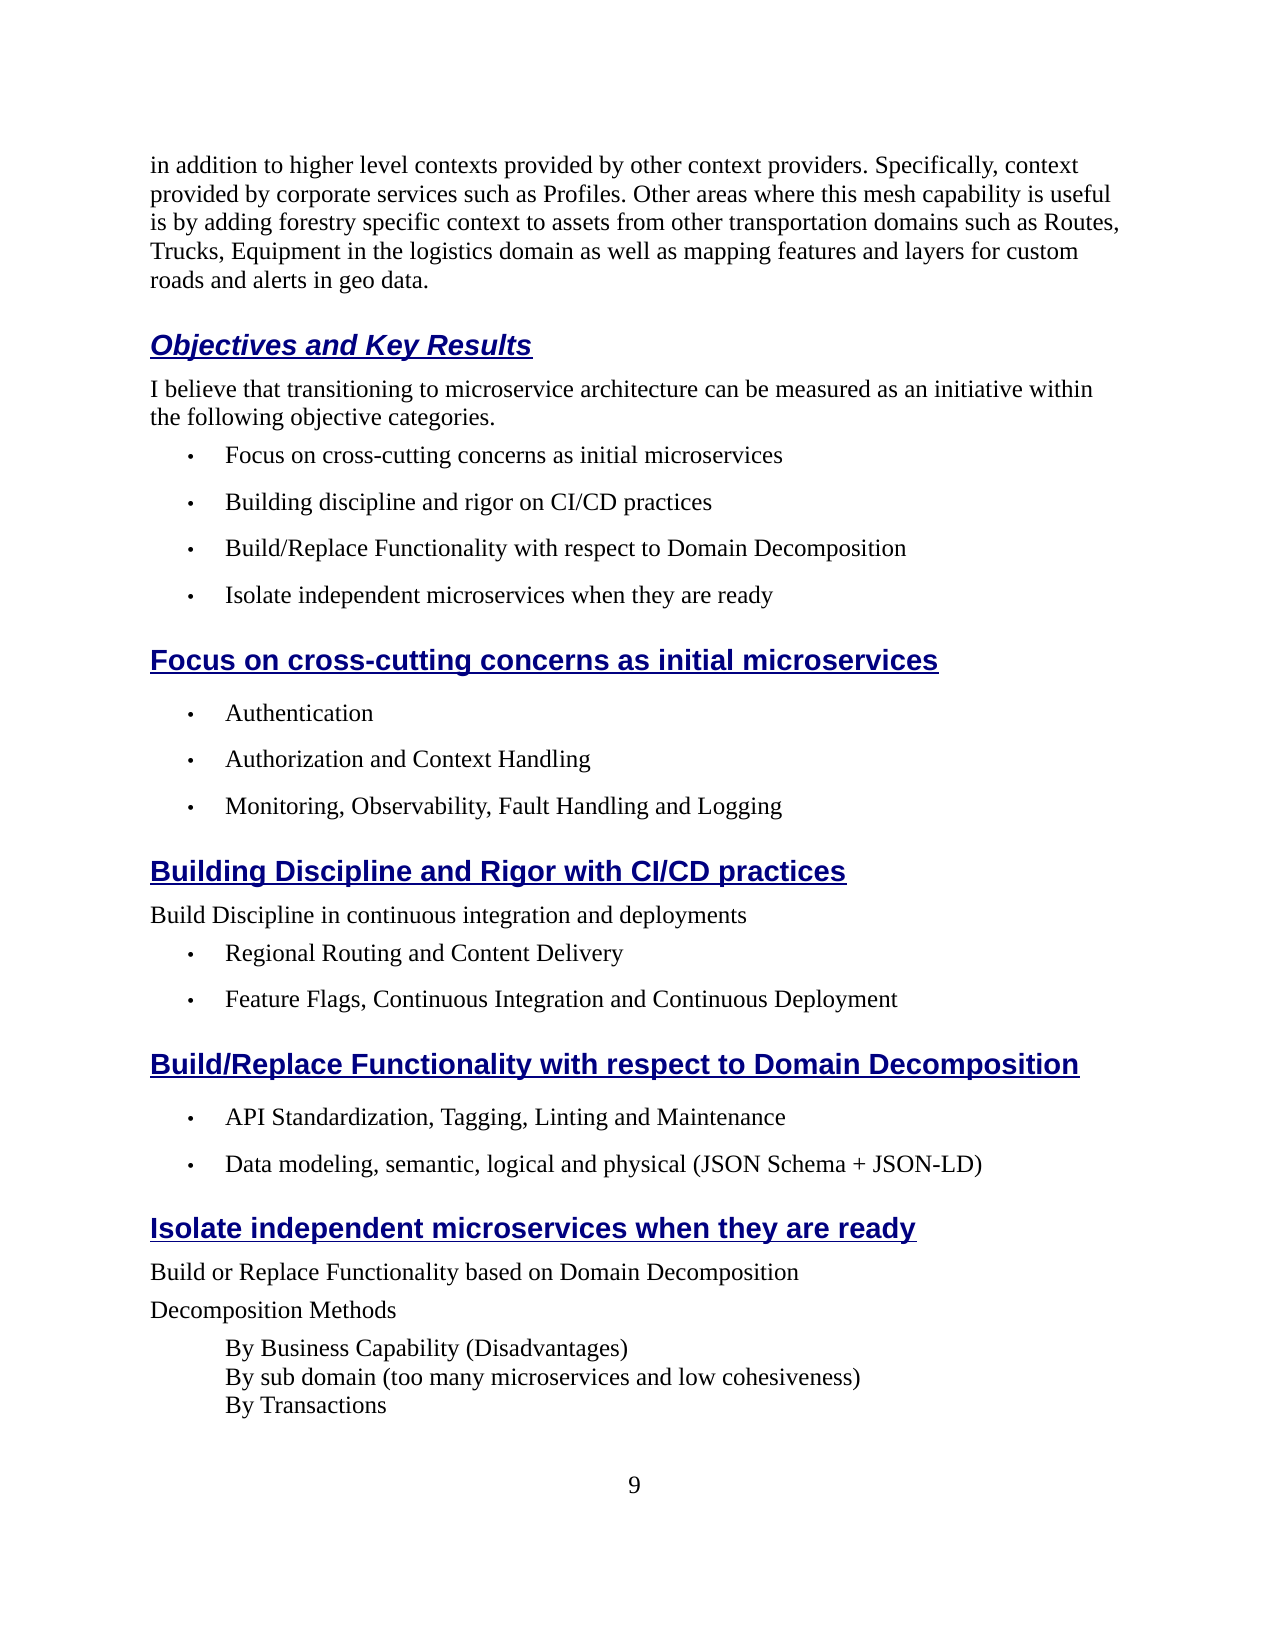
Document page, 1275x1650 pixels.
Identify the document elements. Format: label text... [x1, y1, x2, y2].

subtitle Building Discipline and Rigor with CI/CD practices [150, 854, 1125, 887]
list API Standardization, Tagging, Linting and Maintenance [187, 1102, 1125, 1131]
text I believe that transitioning to microservice architecture can be measured as an initiative within the following objective categories. [150, 374, 1125, 431]
list Regional Routing and Content Delivery [187, 938, 1125, 966]
list Monitoring, Observability, Fault Handling and Logging [187, 791, 1125, 820]
text Build or Replace Functionality based on Domain Decomposition [150, 1257, 1125, 1286]
list Feature Flags, Continuous Integration and Continuous Deployment [187, 984, 1125, 1013]
list Authentication [187, 698, 1125, 727]
text By Business Capability (Disadvantages) [225, 1333, 1125, 1362]
text By sub domain (too many microservices and low cohesiveness) [225, 1362, 1125, 1390]
subtitle Isolate independent microservices when they are ready [150, 1211, 1125, 1245]
text in addition to higher level contexts provided by other context providers. Specifically, context provided by corporate services such as Profiles. Other areas where this mesh capability is useful is by adding forestry specific context to assets from other transportation domains such as Routes, Trucks, Equipment in the logistics domain as well as mapping features and layers for custom roads and alerts in geo data. [150, 150, 1125, 294]
list Isolate independent microservices when they are ready [187, 580, 1125, 609]
list Authorization and Context Handling [187, 744, 1125, 773]
subtitle Focus on cross-cutting concerns as initial microservices [150, 643, 1125, 676]
list Data modeling, semantic, logical and physical (JSON Schema + JSON-LD) [187, 1149, 1125, 1177]
list Building discipline and rigor on CI/CD practices [187, 487, 1125, 516]
text By Transactions [225, 1390, 1125, 1419]
text Decomposition Methods [150, 1295, 1125, 1324]
list Build/Replace Functionality with respect to Domain Decomposition [187, 533, 1125, 562]
subtitle Build/Replace Functionality with respect to Domain Decomposition [150, 1047, 1125, 1081]
list Focus on cross-cutting concerns as initial microservices [187, 440, 1125, 469]
text Build Discipline in continuous integration and deployments [150, 900, 1125, 929]
subtitle Objectives and Key Results [150, 328, 1125, 361]
